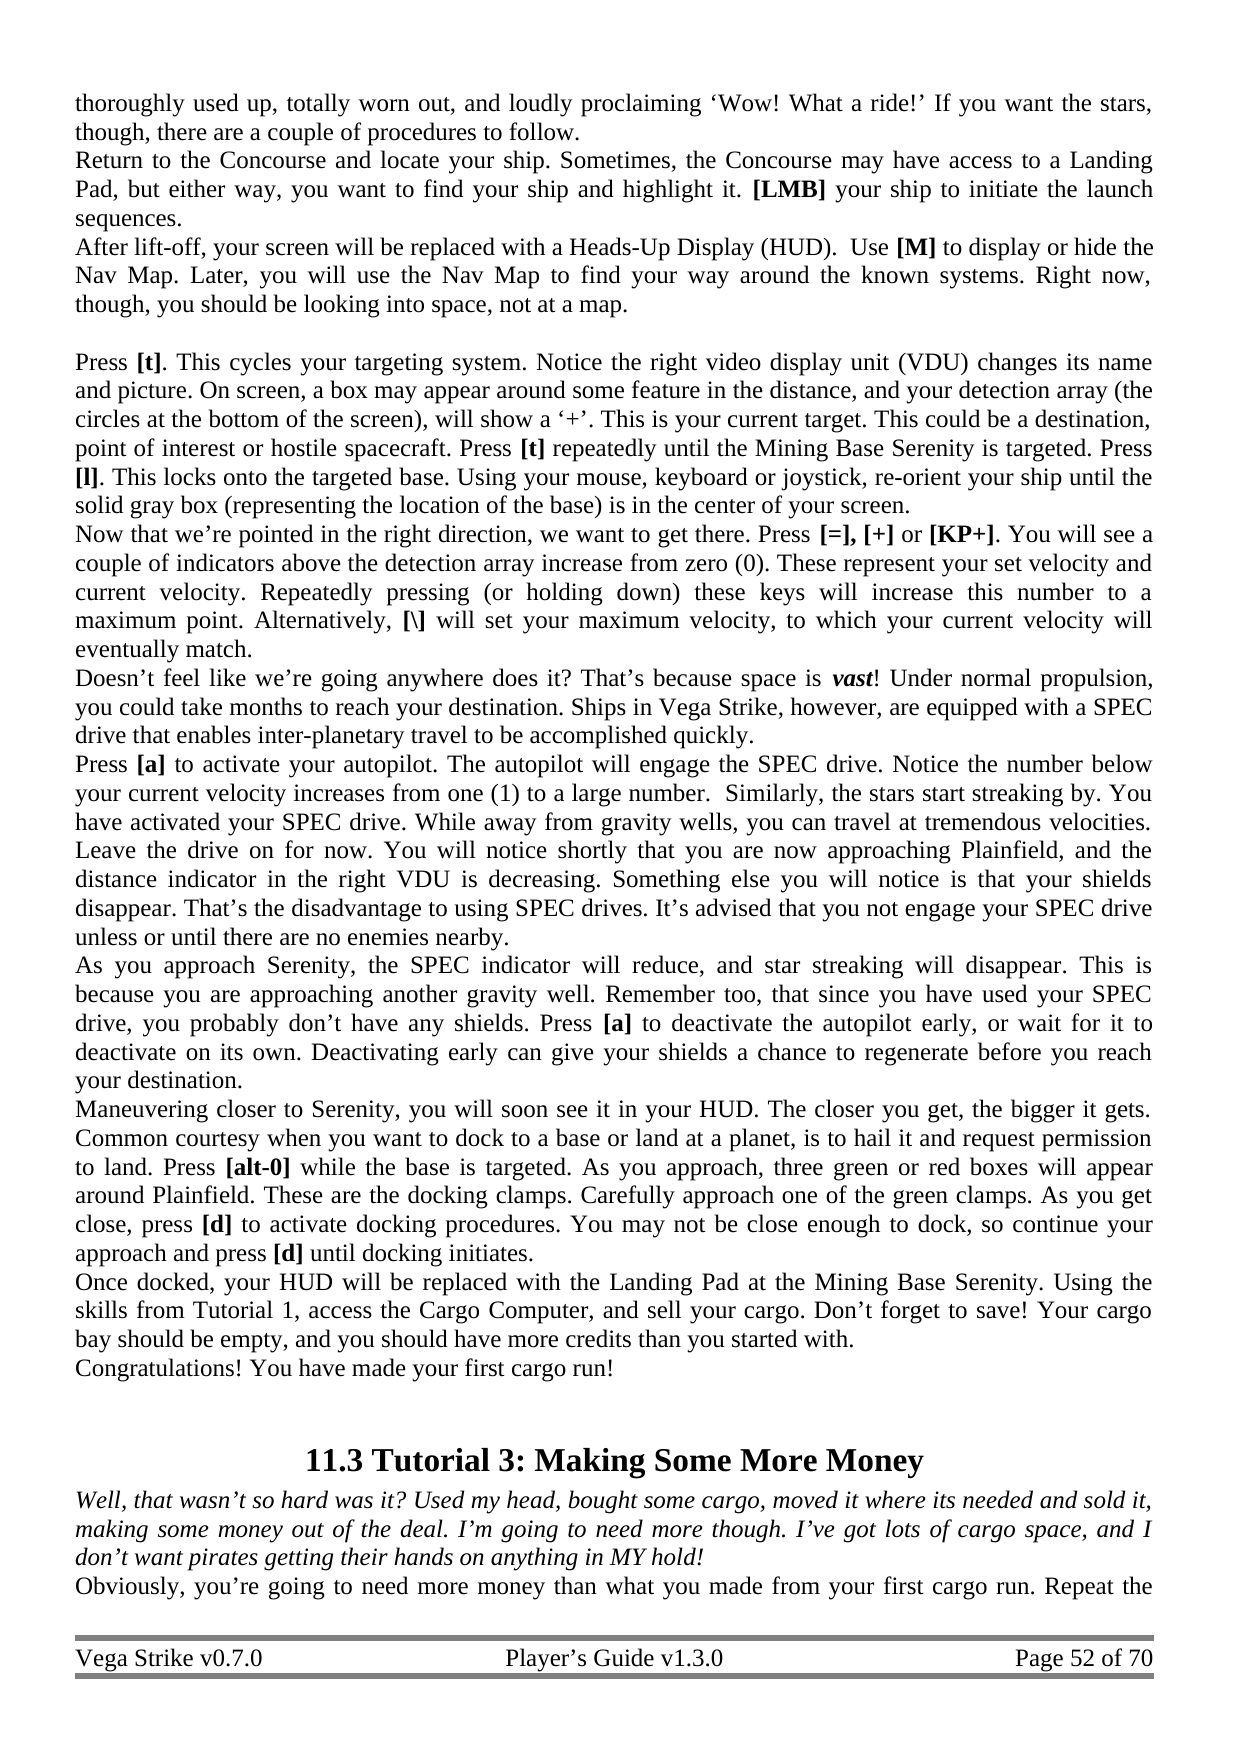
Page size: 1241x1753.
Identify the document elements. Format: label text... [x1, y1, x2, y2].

text Once docked, your HUD will be replaced with the Landing Pad at the Mining Base Serenity. Using the skills from Tutorial 1, access the Cargo Computer, and sell your cargo. Don’t forget to save! Your cargo bay should be empty, and you should have more credits than you started with. [75, 1267, 1154, 1353]
text Well, that wasn’t so hard was it? Used my head, bought some cargo, moved it where its needed and sold it, making some money out of the deal. I’m going to need more though. I’ve got lots of cargo space, and I don’t want pirates getting their hands on anything in MY hold! [75, 1485, 1154, 1571]
text Obviously, you’re going to need more money than what you made from your first cargo run. Repeat the [75, 1571, 1154, 1600]
text After lift-off, your screen will be replaced with a Heads-Up Display (HUD). Use [M] to display or hide the Nav Map. Later, you will use the Nav Map to find your way around the known systems. Right now, though, you should be looking into space, not at a map. [75, 232, 1154, 318]
text Press [t]. This cycles your targeting system. Notice the right video display unit (VDU) changes its name and picture. On screen, a box may appear around some feature in the distance, and your detection array (the circles at the bottom of the screen), will show a ‘+’. This is your current target. This could be a destination, point of interest or hostile spacecraft. Press [t] repeatedly until the Mining Base Serenity is targeted. Press [l]. This locks onto the targeted base. Using your mouse, keyboard or joystick, re-orient your ship until the solid gray box (representing the location of the base) is in the center of your screen. [75, 347, 1154, 519]
text Return to the Concourse and locate your ship. Sometimes, the Concourse may have access to a Landing Pad, but either way, you want to find your ship and highlight it. [LMB] your ship to initiate the launch sequences. [75, 146, 1154, 232]
subtitle 11.3 Tutorial 3: Making Some More Money [75, 1440, 1154, 1479]
text Doesn’t feel like we’re going anywhere does it? That’s because space is vast! Under normal propulsion, you could take months to reach your destination. Ships in Vega Strike, however, are equipped with a SPEC drive that enables inter-planetary travel to be accomplished quickly. [75, 663, 1154, 749]
text As you approach Serenity, the SPEC indicator will reduce, and star streaking will disappear. This is because you are approaching another gravity well. Remember too, that since you have used your SPEC drive, you probably don’t have any shields. Press [a] to deactivate the autopilot early, or wait for it to deactivate on its own. Deactivating early can give your shields a chance to regenerate before you reach your destination. [75, 951, 1154, 1094]
text Maneuvering closer to Serenity, you will soon see it in your HUD. The closer you get, the bigger it gets. Common courtesy when you want to dock to a base or land at a planet, is to hail it and request permission to land. Press [alt-0] while the base is targeted. As you approach, three green or red boxes will appear around Plainfield. These are the docking clamps. Carefully approach one of the green clamps. As you get close, press [d] to activate docking procedures. You may not be close enough to dock, so continue your approach and press [d] until docking initiates. [75, 1094, 1154, 1267]
text Press [a] to activate your autopilot. The autopilot will engage the SPEC drive. Notice the number below your current velocity increases from one (1) to a large number. Similarly, the stars start streaking by. You have activated your SPEC drive. While away from gravity wells, you can travel at tremendous velocities. Leave the drive on for now. You will notice shortly that you are now approaching Plainfield, and the distance indicator in the right VDU is decreasing. Something else you will notice is that your shields disappear. That’s the disadvantage to using SPEC drives. It’s advised that you not engage your SPEC drive unless or until there are no enemies nearby. [75, 749, 1154, 951]
text thoroughly used up, totally worn out, and loudly proclaiming ‘Wow! What a ride!’ If you want the stars, though, there are a couple of procedures to follow. [75, 88, 1154, 146]
text Congratulations! You have made your first cargo run! [75, 1353, 1154, 1382]
text Now that we’re pointed in the right direction, we want to get there. Press [=], [+] or [KP+]. You will see a couple of indicators above the detection array increase from zero (0). These represent your set velocity and current velocity. Repeatedly pressing (or holding down) these keys will increase this number to a maximum point. Alternatively, [\] will set your maximum velocity, to which your current velocity will eventually match. [75, 519, 1154, 663]
